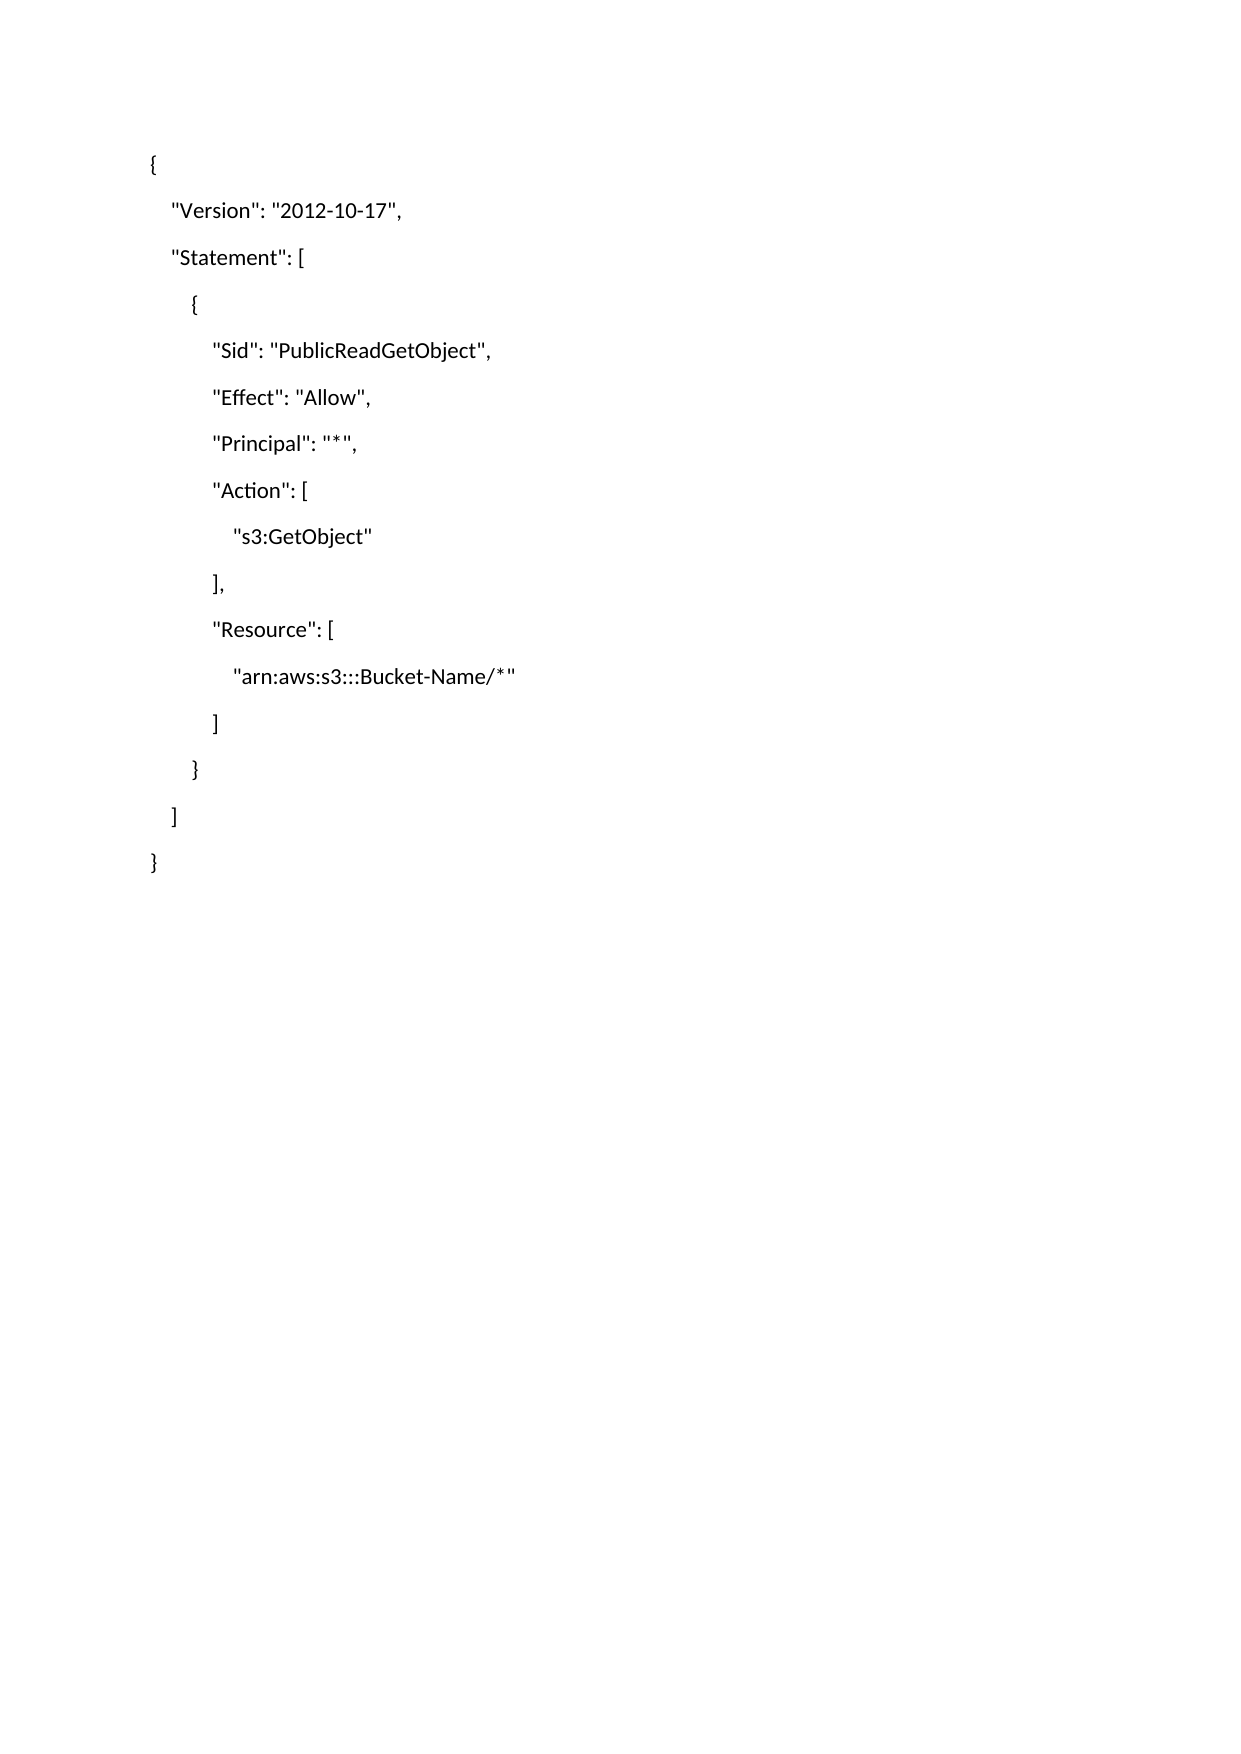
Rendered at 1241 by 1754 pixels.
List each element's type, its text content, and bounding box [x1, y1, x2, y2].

text } [150, 755, 1090, 783]
text "arn:aws:s3:::Bucket-Name/*" [150, 662, 1090, 690]
text "Principal": "*", [150, 429, 1090, 457]
text "Statement": [ [150, 243, 1090, 271]
text "Sid": "PublicReadGetObject", [150, 336, 1090, 364]
text } [150, 848, 1090, 876]
text "Action": [ [150, 476, 1090, 504]
text ], [150, 569, 1090, 597]
text ] [150, 802, 1090, 830]
text "s3:GetObject" [150, 522, 1090, 551]
text "Resource": [ [150, 616, 1090, 644]
text { [150, 290, 1090, 318]
text { [150, 150, 1090, 178]
text "Effect": "Allow", [150, 383, 1090, 411]
text "Version": "2012-10-17", [150, 197, 1090, 224]
text ] [150, 709, 1090, 737]
